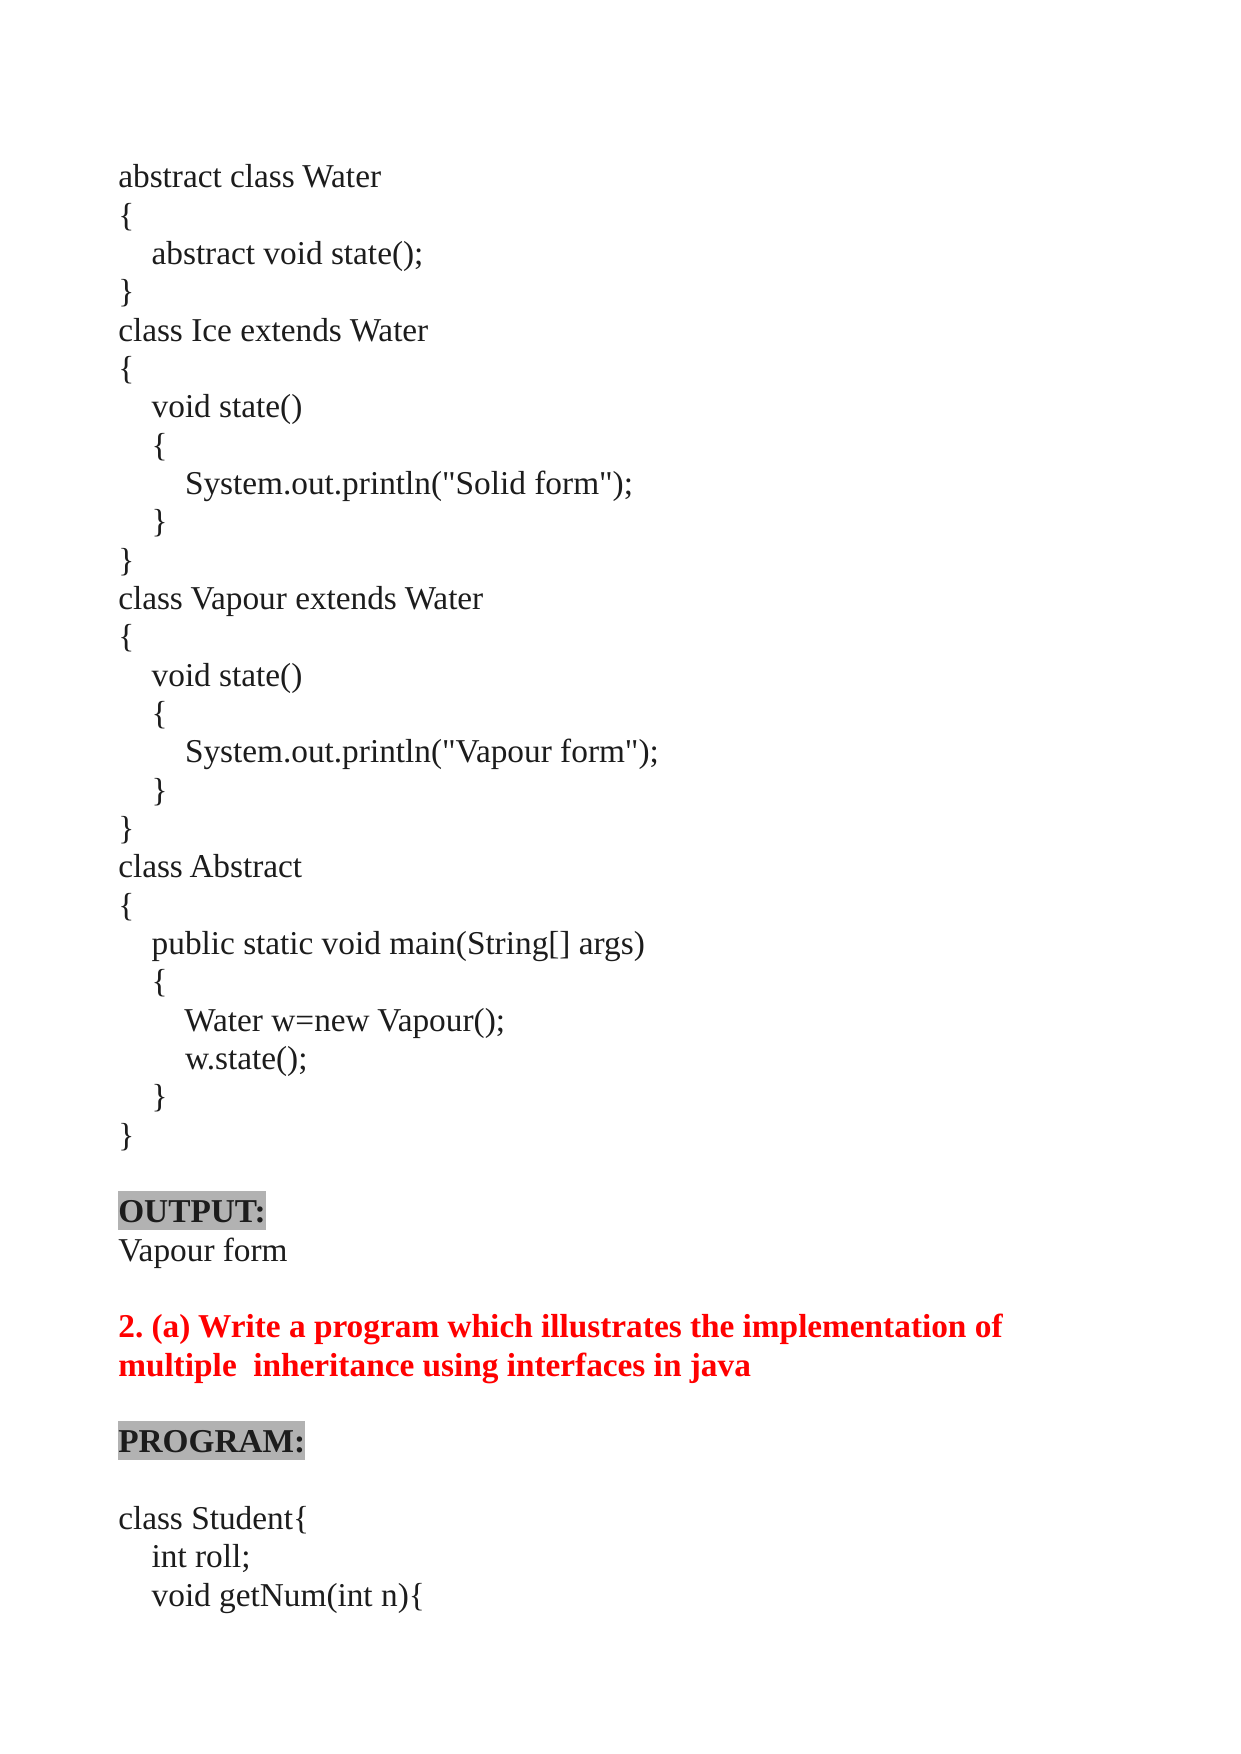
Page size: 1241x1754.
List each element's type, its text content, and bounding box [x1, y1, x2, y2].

text class Abstract [118, 846, 1122, 885]
text } [118, 1115, 1122, 1153]
text } [118, 540, 1122, 578]
text } [118, 271, 1122, 310]
text class Student{ [118, 1498, 1122, 1536]
text int roll; [118, 1536, 1122, 1575]
text Water w=new Vapour(); [118, 1000, 1122, 1038]
text { [118, 693, 1122, 731]
text } [118, 1076, 1122, 1115]
text { [118, 885, 1122, 923]
text { [118, 348, 1122, 386]
text { [118, 616, 1122, 655]
text void state() [118, 655, 1122, 693]
text } [118, 808, 1122, 846]
text } [118, 770, 1122, 808]
text 2. (a) Write a program which illustrates the implementation of multiple inheritance using interfaces in java [118, 1306, 1122, 1383]
text System.out.println("Vapour form"); [118, 731, 1122, 770]
text OUTPUT: [118, 1191, 1122, 1230]
text abstract void state(); [118, 233, 1122, 271]
text { [118, 961, 1122, 1000]
text w.state(); [118, 1038, 1122, 1076]
text class Ice extends Water [118, 310, 1122, 348]
text class Vapour extends Water [118, 578, 1122, 616]
text { [118, 425, 1122, 463]
text } [118, 501, 1122, 540]
text void state() [118, 386, 1122, 425]
text abstract class Water [118, 156, 1122, 195]
text System.out.println("Solid form"); [118, 463, 1122, 501]
text Vapour form [118, 1230, 1122, 1268]
text public static void main(String[] args) [118, 923, 1122, 961]
text PROGRAM: [118, 1421, 1122, 1460]
text { [118, 195, 1122, 233]
text void getNum(int n){ [118, 1575, 1122, 1613]
